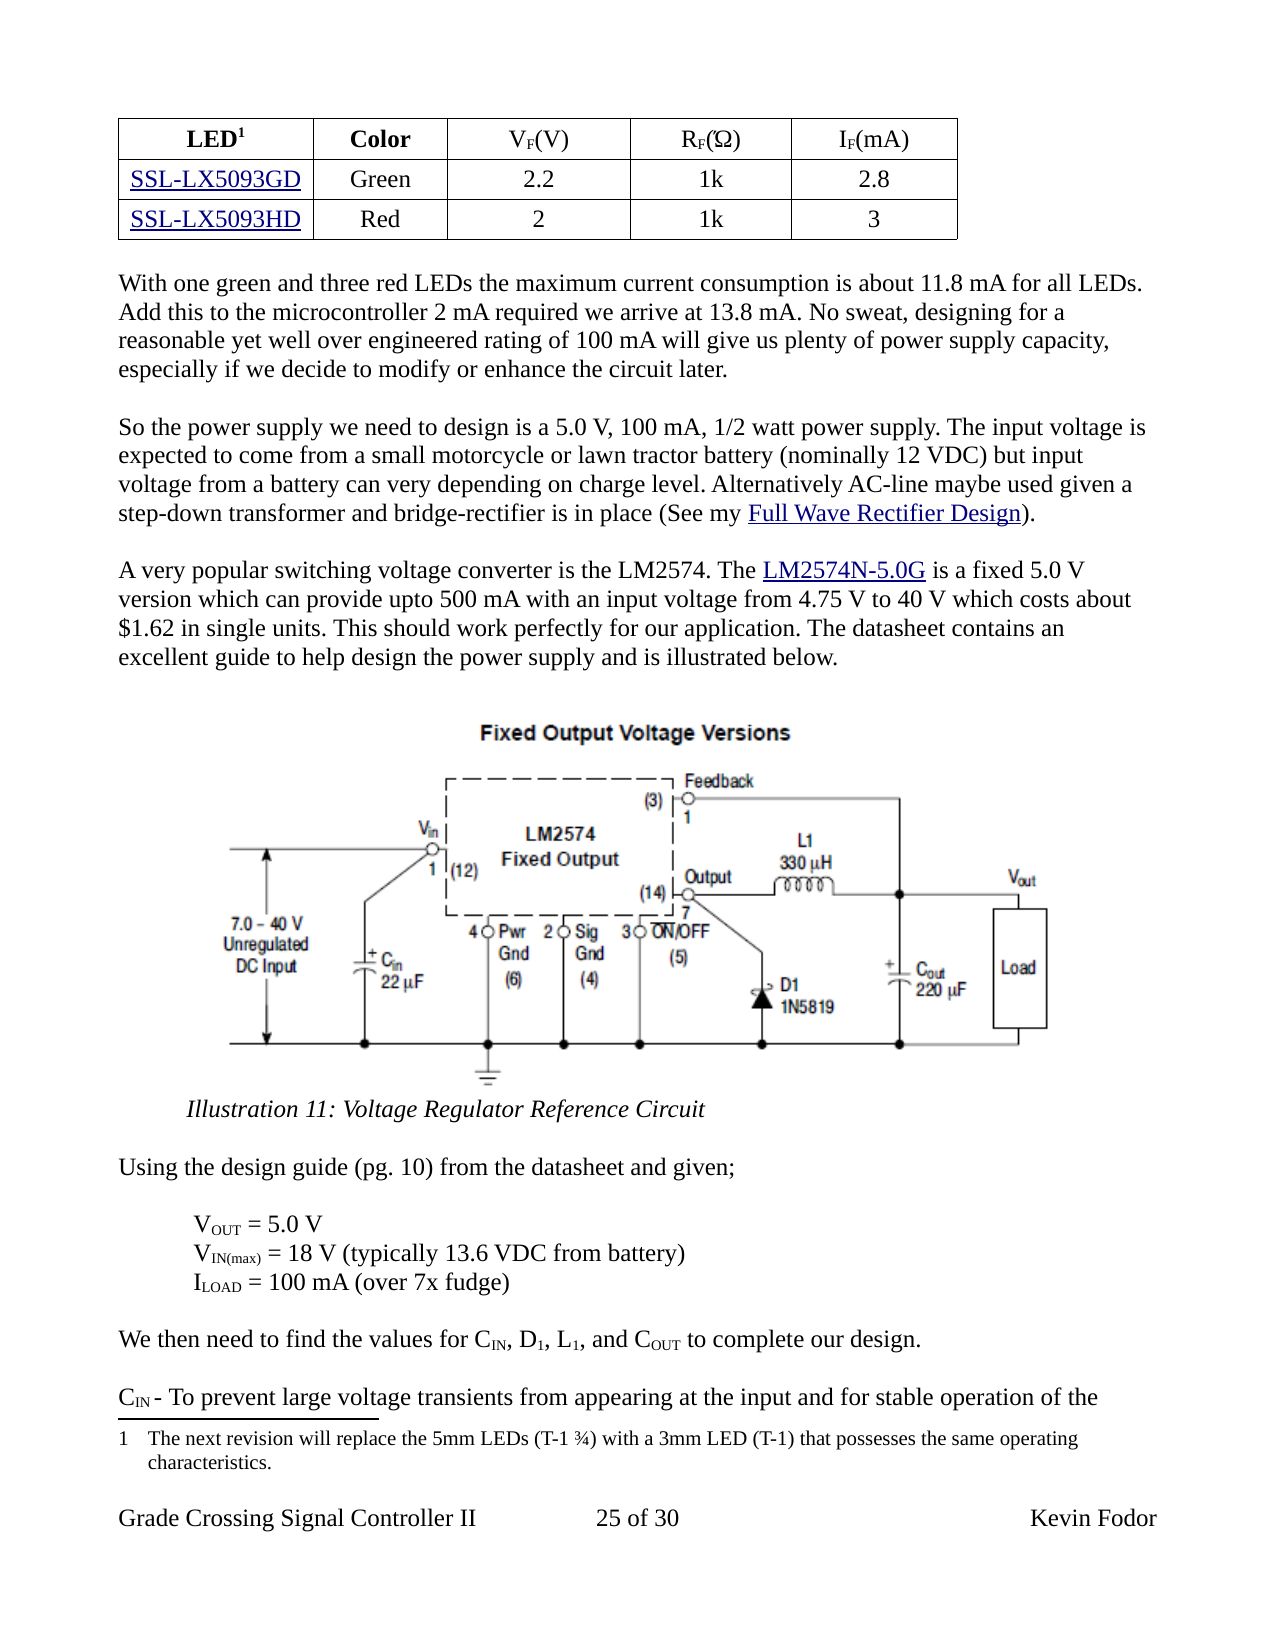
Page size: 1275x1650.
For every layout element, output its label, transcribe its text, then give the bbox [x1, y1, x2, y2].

table_cell 1k [631, 200, 791, 239]
text So the power supply we need to design is a 5.0 V, 100 mA, 1/2 watt power supply. The input voltage is expected to come from a small motorcycle or lawn tractor battery (nominally 12 VDC) but input voltage from a battery can very depending on charge level. Alternatively AC-line maybe used given a step-down transformer and bridge-rectifier is in place (See my Full Wave Rectifier Design). [118, 412, 1157, 527]
table_header Color [314, 119, 447, 158]
text VIN(max) = 18 V (typically 13.6 VDC from battery) [193, 1238, 1157, 1267]
picture [186, 711, 1090, 1095]
table_cell Green [314, 160, 447, 199]
table_header VF(V) [448, 119, 630, 158]
text Using the design guide (pg. 10) from the datasheet and given; [118, 1152, 1157, 1181]
text We then need to find the values for CIN, D1, L1, and COUT to complete our design. [118, 1324, 1157, 1353]
text VOUT = 5.0 V [193, 1209, 1157, 1238]
table_header LED [119, 119, 313, 158]
text Illustration 11: Voltage Regulator Reference Circuit [186, 1095, 1089, 1123]
table_header RF(Ώ) [631, 119, 791, 158]
text ILOAD = 100 mA (over 7x fudge) [193, 1267, 1157, 1296]
table_header IF(mA) [792, 119, 957, 158]
table_cell 1k [631, 160, 791, 199]
text A very popular switching voltage converter is the LM2574. The LM2574N-5.0G is a fixed 5.0 V version which can provide upto 500 mA with an input voltage from 4.75 V to 40 V which costs about $1.62 in single units. This should work perfectly for our application. The datasheet contains an excellent guide to help design the power supply and is illustrated below. [118, 555, 1157, 670]
table_cell SSL-LX5093GD [119, 160, 313, 199]
text CIN - To prevent large voltage transients from appearing at the input and for stable operation of the [118, 1382, 1157, 1411]
table_cell Red [314, 200, 447, 239]
table_cell 2.2 [448, 160, 630, 199]
text With one green and three red LEDs the maximum current consumption is about 11.8 mA for all LEDs. Add this to the microcontroller 2 mA required we arrive at 13.8 mA. No sweat, designing for a reasonable yet well over engineered rating of 100 mA will give us plenty of power supply capacity, especially if we decide to modify or enhance the circuit later. [118, 268, 1157, 383]
table_cell 3 [792, 200, 957, 239]
table_cell SSL-LX5093HD [119, 200, 313, 239]
table_cell 2 [448, 200, 630, 239]
table_cell 2.8 [792, 160, 957, 199]
